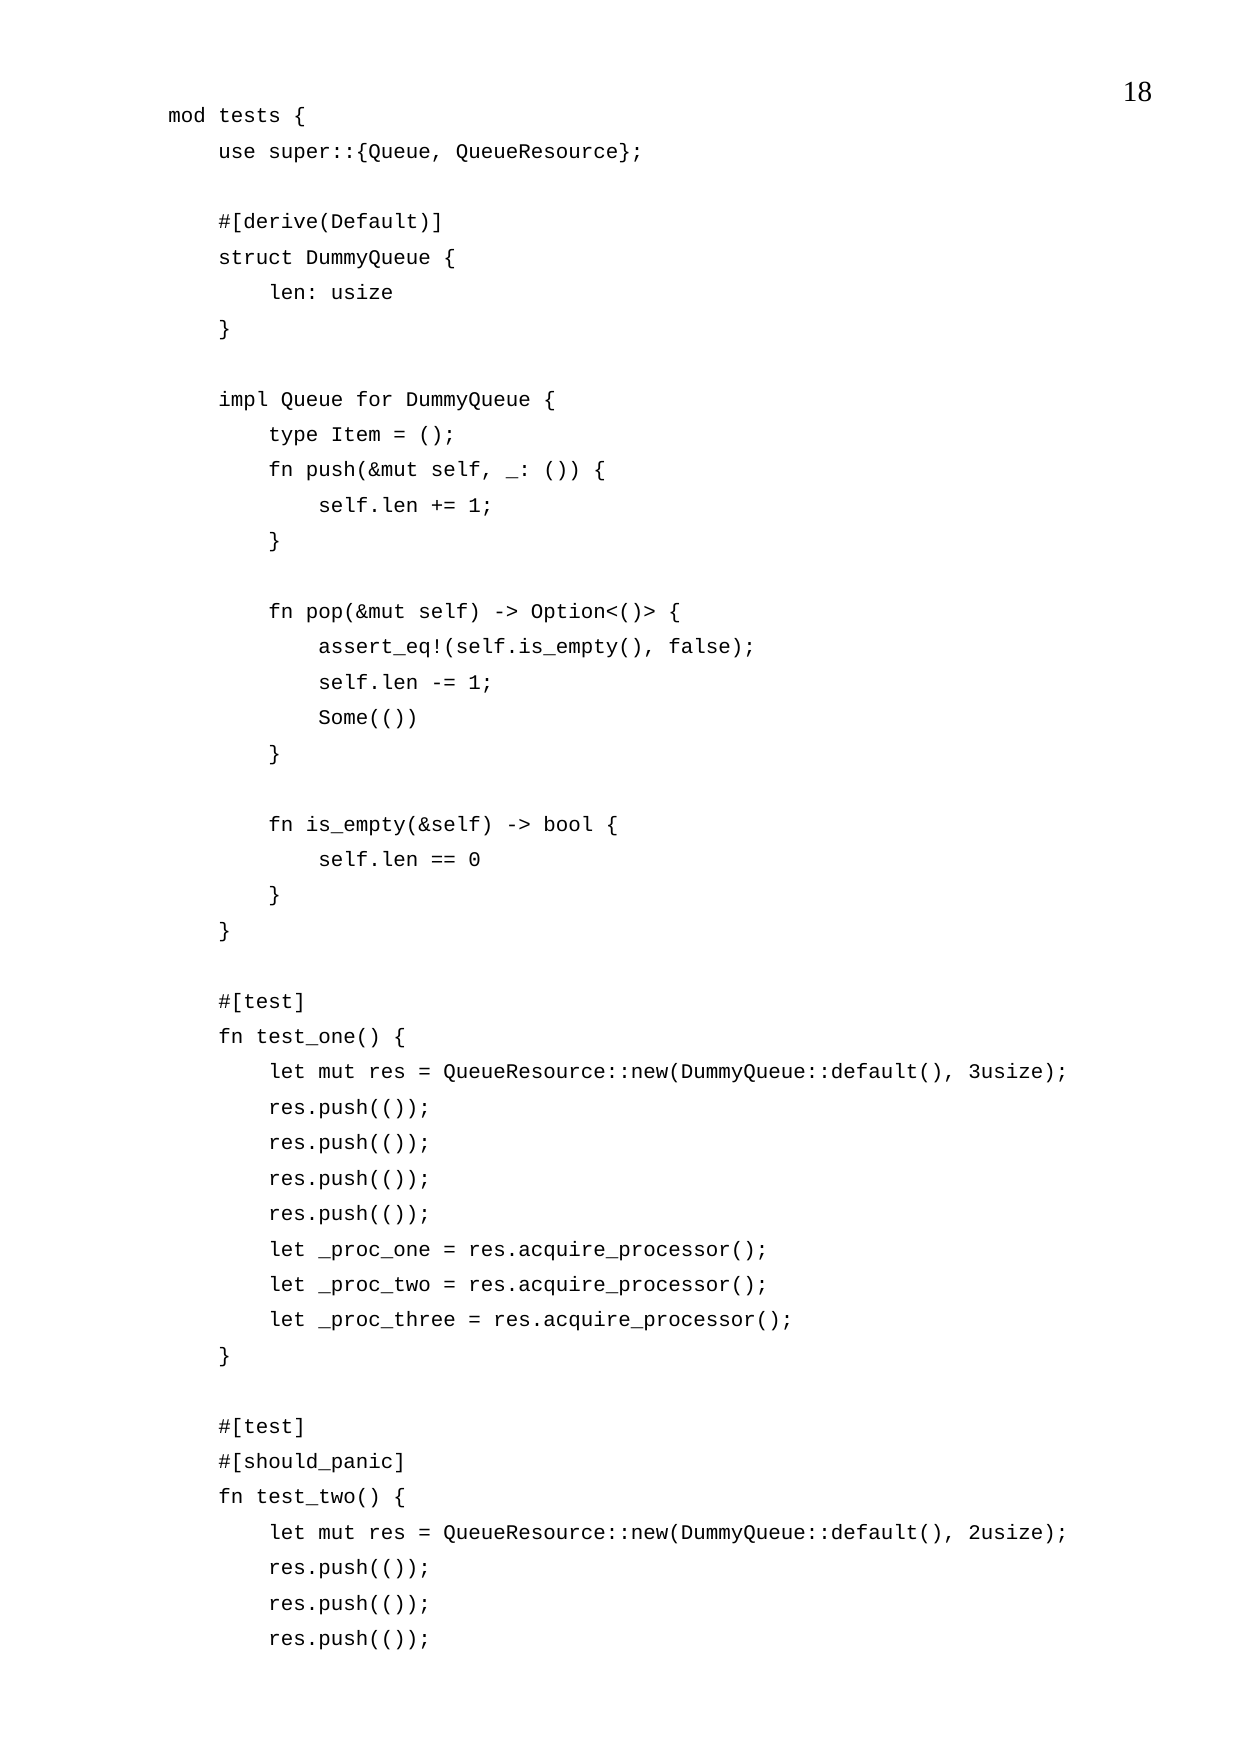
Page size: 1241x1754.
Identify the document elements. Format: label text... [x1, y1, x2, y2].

text fn is_empty(&self) -> bool { [118, 813, 1122, 837]
text self.len == 0 [118, 849, 1122, 873]
text } [118, 884, 1122, 908]
text fn push(&mut self, _: ()) { [118, 459, 1122, 483]
text } [118, 318, 1122, 341]
text } [118, 530, 1122, 554]
text res.push(()); [118, 1557, 1122, 1581]
text self.len -= 1; [118, 672, 1122, 696]
text let mut res = QueueResource::new(DummyQueue::default(), 3usize); [118, 1061, 1122, 1085]
text impl Queue for DummyQueue { [118, 388, 1122, 412]
text fn pop(&mut self) -> Option<()> { [118, 601, 1122, 625]
text #[test] [118, 991, 1122, 1014]
text struct DummyQueue { [118, 247, 1122, 271]
text } [118, 920, 1122, 943]
text } [118, 743, 1122, 766]
text fn test_one() { [118, 1026, 1122, 1050]
text let mut res = QueueResource::new(DummyQueue::default(), 2usize); [118, 1522, 1122, 1546]
text res.push(()); [118, 1132, 1122, 1156]
text use super::{Queue, QueueResource}; [118, 141, 1122, 164]
text self.len += 1; [118, 495, 1122, 518]
text len: usize [118, 282, 1122, 306]
text #[derive(Default)] [118, 211, 1122, 235]
text #[test] [118, 1416, 1122, 1439]
text type Item = (); [118, 424, 1122, 448]
text Some(()) [118, 707, 1122, 731]
text res.push(()); [118, 1628, 1122, 1652]
text res.push(()); [118, 1168, 1122, 1191]
text res.push(()); [118, 1593, 1122, 1616]
text let _proc_two = res.acquire_processor(); [118, 1274, 1122, 1298]
text res.push(()); [118, 1203, 1122, 1227]
text fn test_two() { [118, 1486, 1122, 1510]
text #[should_panic] [118, 1451, 1122, 1475]
text let _proc_three = res.acquire_processor(); [118, 1309, 1122, 1333]
text res.push(()); [118, 1097, 1122, 1121]
text mod tests { [118, 105, 1122, 129]
text let _proc_one = res.acquire_processor(); [118, 1238, 1122, 1262]
text } [118, 1345, 1122, 1368]
text assert_eq!(self.is_empty(), false); [118, 636, 1122, 660]
